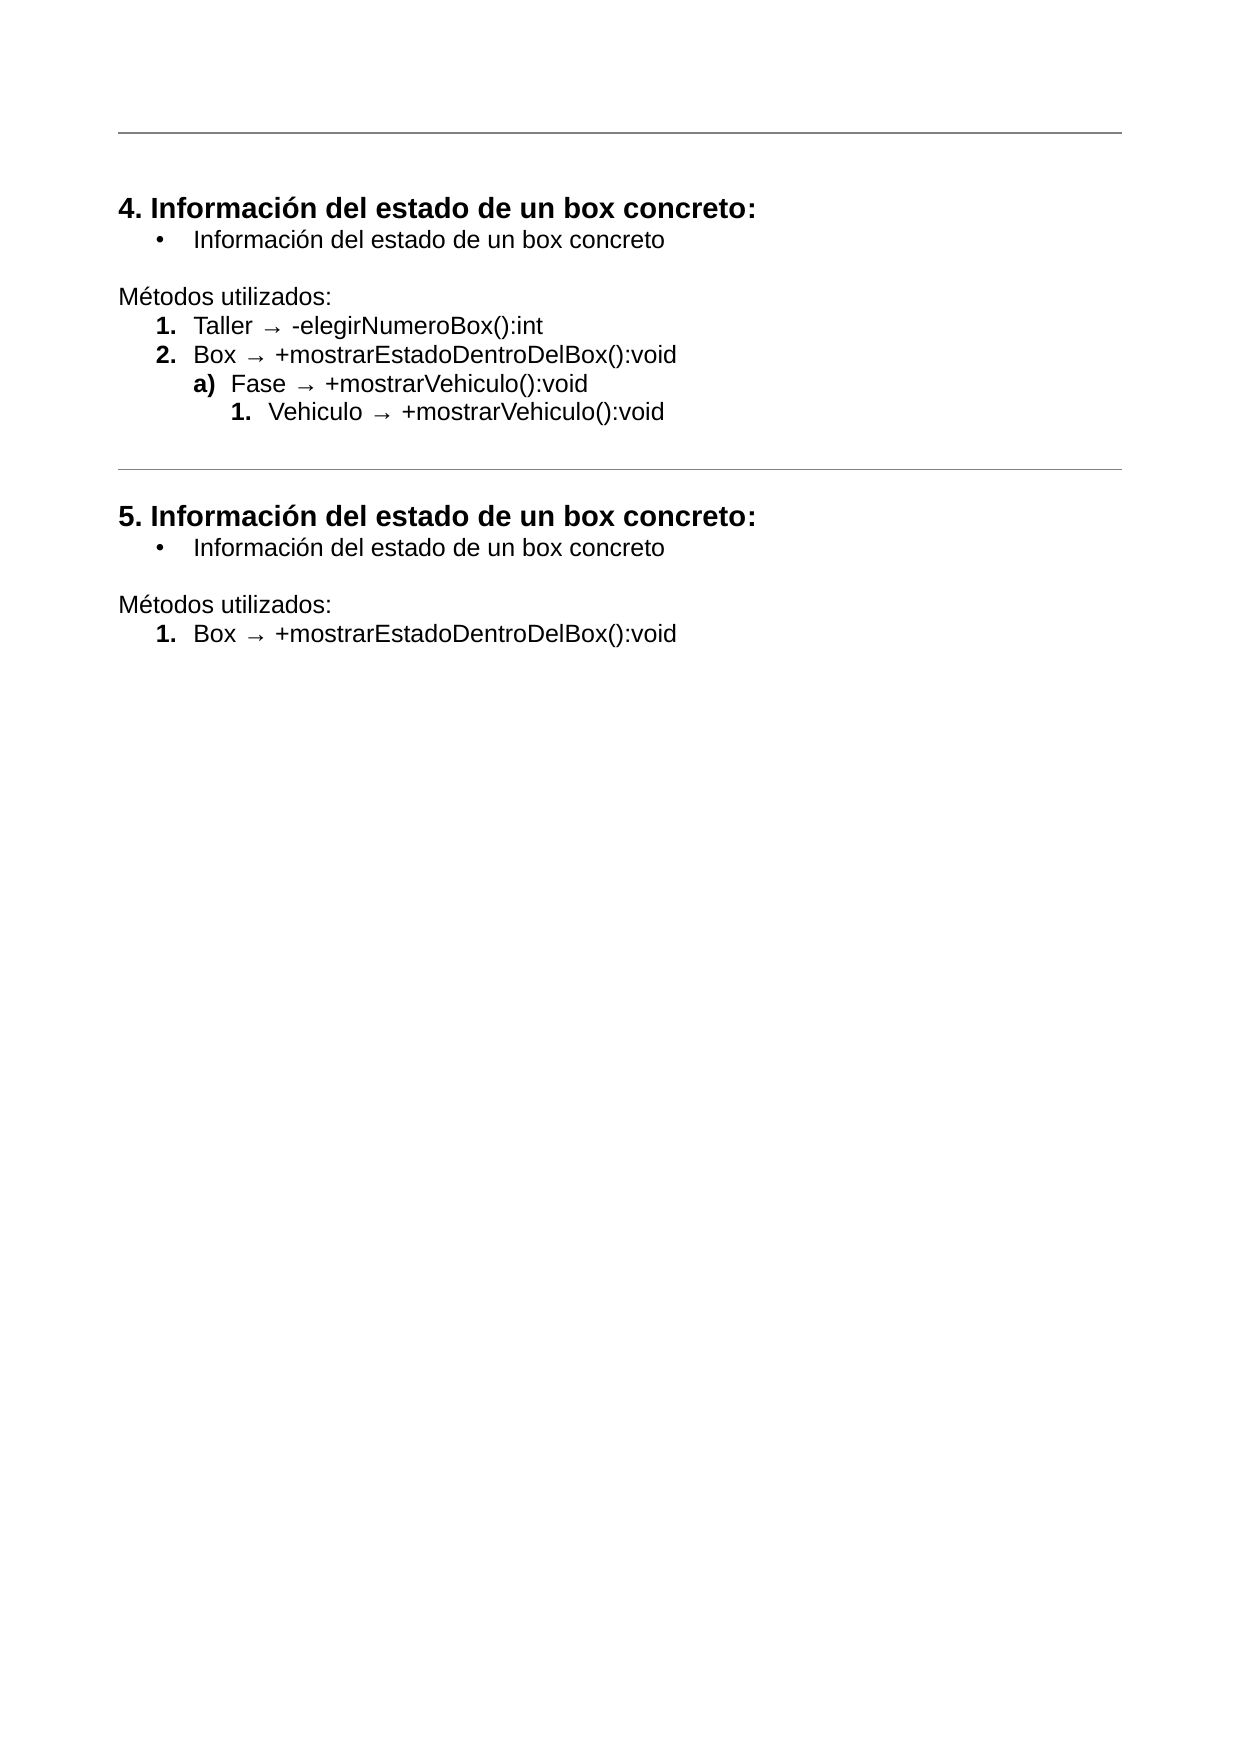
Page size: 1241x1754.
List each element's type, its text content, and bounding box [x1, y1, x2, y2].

text 4. Información del estado de un box concreto: [118, 191, 1122, 225]
list Información del estado de un box concreto [156, 225, 1122, 253]
text Métodos utilizados: [118, 282, 1122, 311]
list Información del estado de un box concreto [156, 533, 1122, 561]
list Box → +mostrarEstadoDentroDelBox():void [156, 340, 1122, 368]
list Taller → -elegirNumeroBox():int [156, 311, 1122, 340]
list Box → +mostrarEstadoDentroDelBox():void [156, 619, 1122, 648]
text Métodos utilizados: [118, 590, 1122, 619]
text 5. Información del estado de un box concreto: [118, 499, 1122, 533]
list Fase → +mostrarVehiculo():void [193, 368, 1122, 397]
list Vehiculo → +mostrarVehiculo():void [231, 397, 1122, 426]
